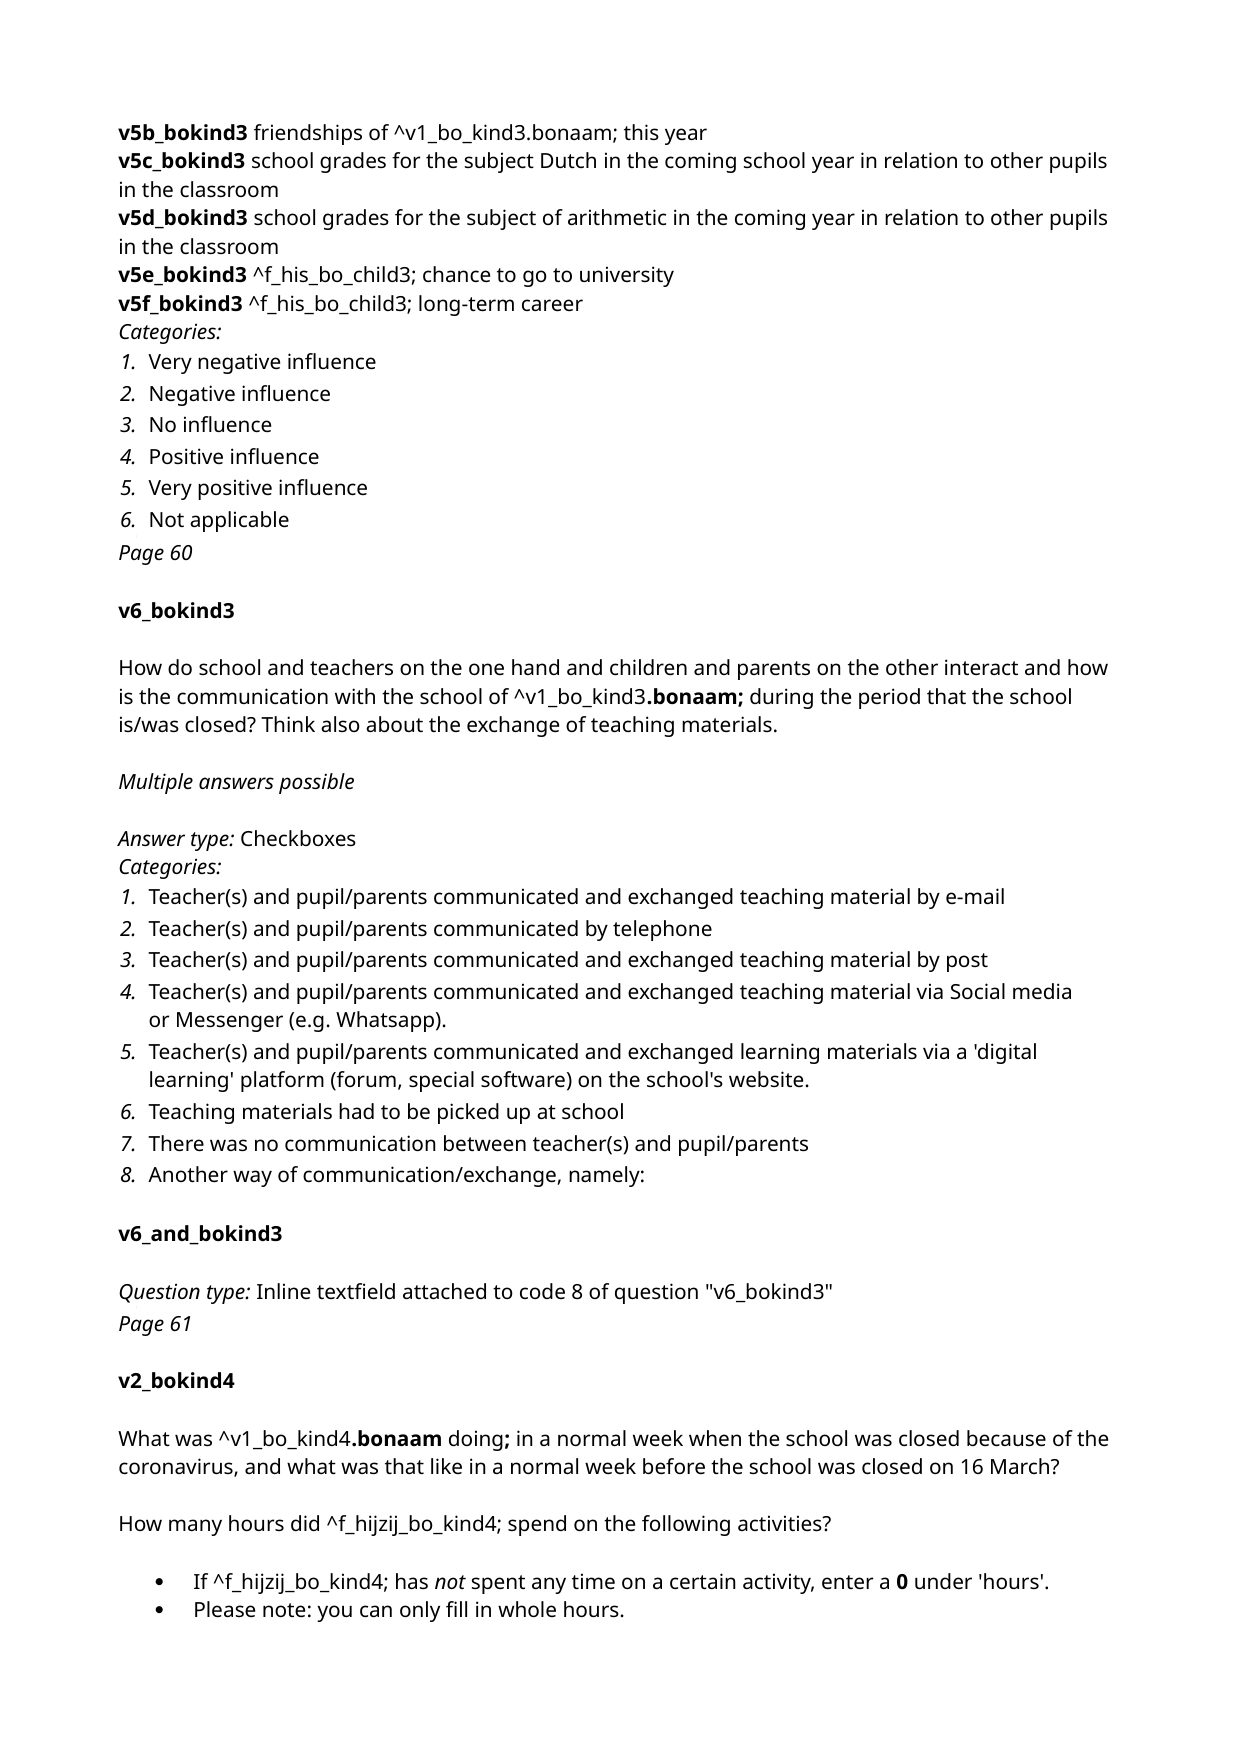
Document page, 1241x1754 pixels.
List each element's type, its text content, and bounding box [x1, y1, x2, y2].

table_cell 3. [118, 409, 147, 440]
table_cell 4. [118, 976, 147, 1036]
table_header 1. [118, 346, 147, 377]
list If ^f_hijzij_bo_kind4; has not spent any time on a certain activity, enter a 0 under 'hours'. [156, 1567, 1122, 1595]
table_cell 6. [118, 504, 147, 535]
table_cell Negative influence [147, 377, 394, 409]
text Answer type: Checkboxes [118, 824, 1122, 852]
list Please note: you can only fill in whole hours. [156, 1595, 1122, 1624]
table_cell Not applicable [147, 504, 394, 535]
text Categories: [118, 852, 1122, 881]
table_header Teacher(s) and pupil/parents communicated and exchanged teaching material by e-mail [147, 881, 1093, 912]
text Question type: Inline textfield attached to code 8 of question "v6_bokind3" [118, 1277, 1122, 1306]
table_cell Teacher(s) and pupil/parents communicated by telephone [147, 913, 1093, 944]
subtitle v2_bokind4 [118, 1366, 1122, 1395]
table_cell 8. [118, 1159, 147, 1190]
table_cell Another way of communication/exchange, namely: [147, 1159, 1093, 1190]
table_cell Teaching materials had to be picked up at school [147, 1096, 1093, 1127]
table_cell Teacher(s) and pupil/parents communicated and exchanged learning materials via a 'digital learning' platform (forum, special software) on the school's website. [147, 1036, 1093, 1096]
table_cell Teacher(s) and pupil/parents communicated and exchanged teaching material by post [147, 944, 1093, 976]
text Categories: [118, 317, 1122, 346]
table_header 1. [118, 881, 147, 912]
table_cell 5. [118, 472, 147, 503]
table_cell 2. [118, 377, 147, 409]
table_cell Teacher(s) and pupil/parents communicated and exchanged teaching material via Social media or Messenger (e.g. Whatsapp). [147, 976, 1093, 1036]
text Page 61 [118, 1309, 1122, 1337]
table_cell 5. [118, 1036, 147, 1096]
table_cell 6. [118, 1096, 147, 1127]
subtitle v6_and_bokind3 [118, 1219, 1122, 1248]
table_cell 7. [118, 1127, 147, 1159]
table_cell 4. [118, 440, 147, 472]
text v5b_bokind3 friendships of ^v1_bo_kind3.bonaam; this year v5c_bokind3 school grades for the subject Dutch in the coming school year in relation to other pupils in the classroom v5d_bokind3 school grades for the subject of arithmetic in the coming year in relation to other pupils in the classroom v5e_bokind3 ^f_his_bo_child3; chance to go to university v5f_bokind3 ^f_his_bo_child3; long-term career [118, 118, 1122, 317]
table_cell There was no communication between teacher(s) and pupil/parents [147, 1127, 1093, 1159]
table_cell No influence [147, 409, 394, 440]
table_cell 2. [118, 913, 147, 944]
subtitle v6_bokind3 [118, 596, 1122, 624]
text Page 60 [118, 538, 1122, 567]
table_header Very negative influence [147, 346, 394, 377]
table_cell Positive influence [147, 440, 394, 472]
table_cell 3. [118, 944, 147, 976]
text What was ^v1_bo_kind4.bonaam doing; in a normal week when the school was closed because of the coronavirus, and what was that like in a normal week before the school was closed on 16 March? How many hours did ^f_hijzij_bo_kind4; spend on the following activities? [118, 1424, 1122, 1538]
text How do school and teachers on the one hand and children and parents on the other interact and how is the communication with the school of ^v1_bo_kind3.bonaam; during the period that the school is/was closed? Think also about the exchange of teaching materials. Multiple answers possible [118, 653, 1122, 796]
table_cell Very positive influence [147, 472, 394, 503]
